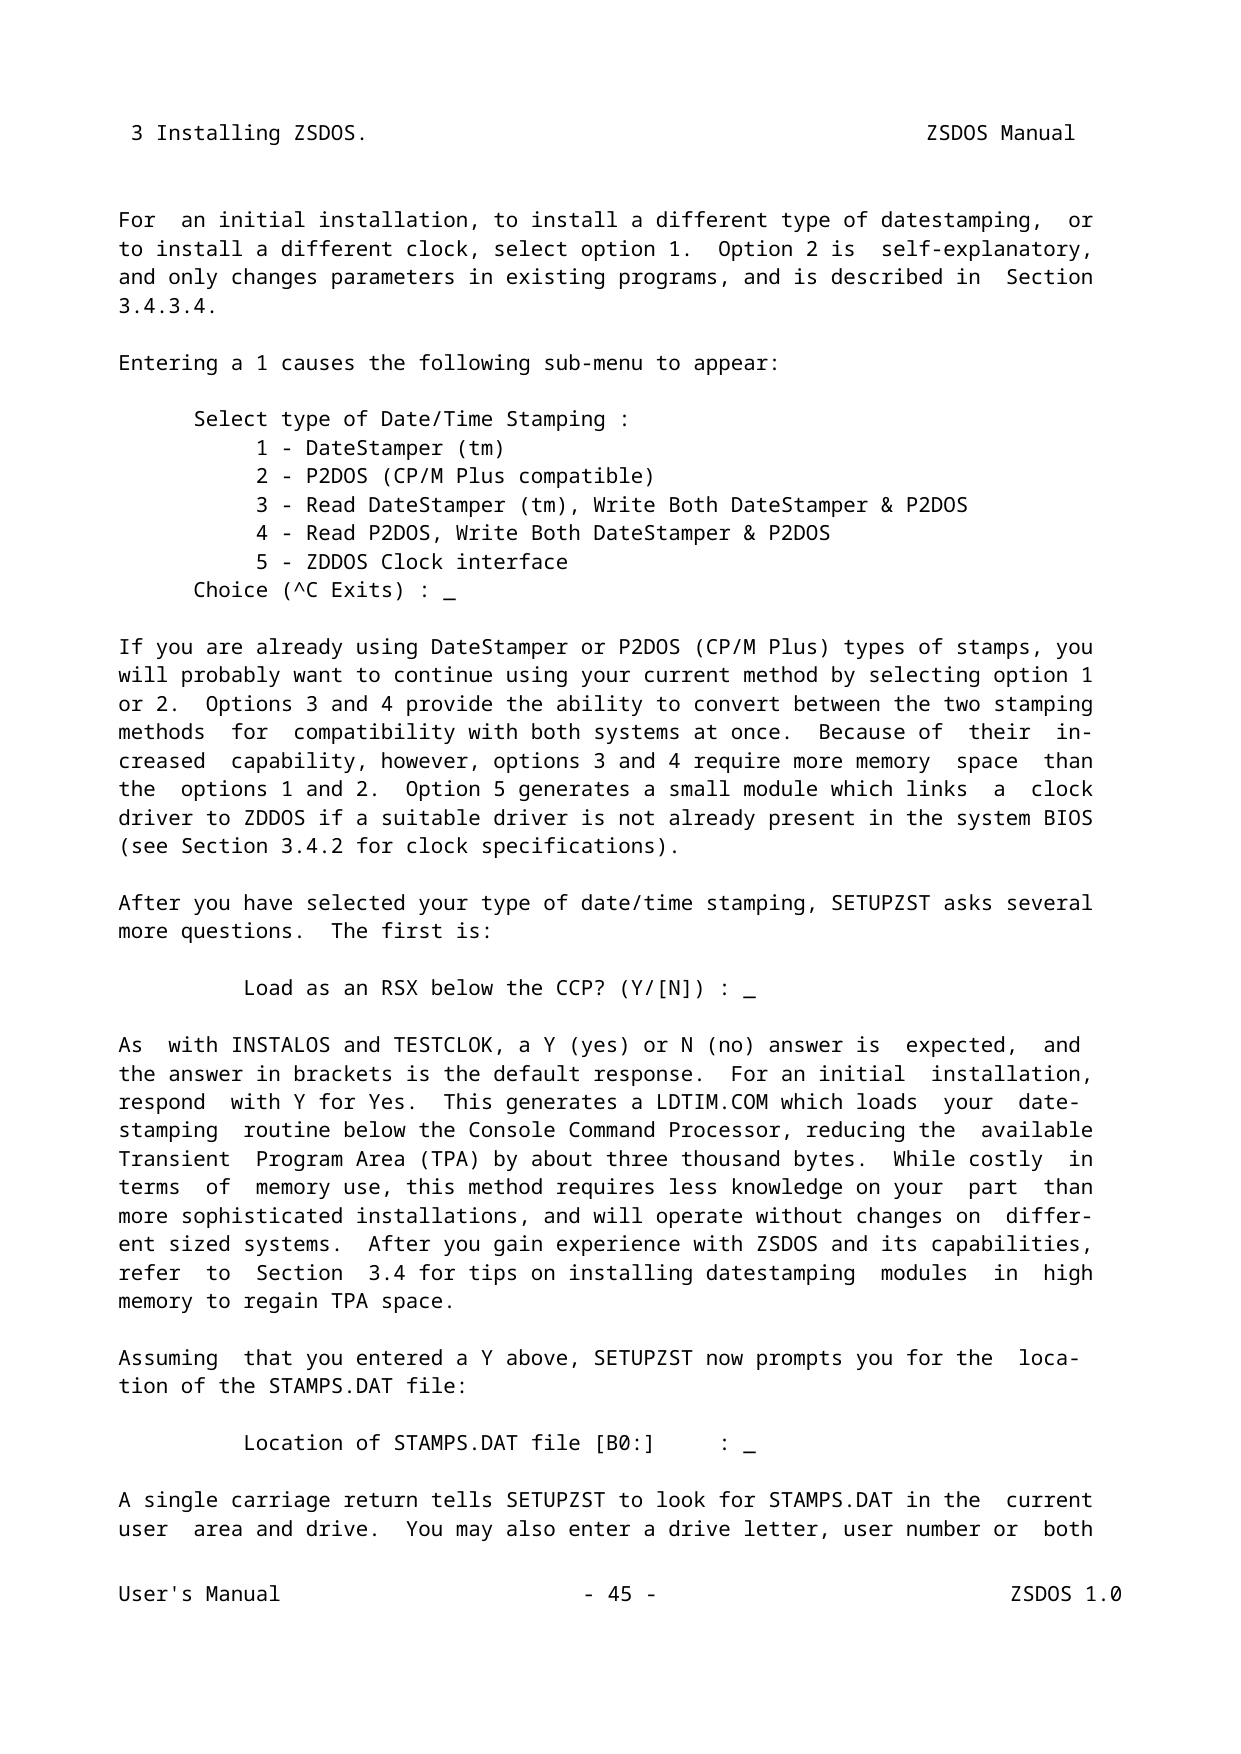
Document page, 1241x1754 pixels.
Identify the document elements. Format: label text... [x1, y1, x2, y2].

text If you are already using DateStamper or P2DOS (CP/M Plus) types of stamps, you [118, 632, 1122, 661]
text Select type of Date/Time Stamping : [118, 404, 1122, 433]
text After you have selected your type of date/time stamping, SETUPZST asks several [118, 888, 1122, 916]
text 4 - Read P2DOS, Write Both DateStamper & P2DOS [118, 518, 1122, 547]
text user area and drive. You may also enter a drive letter, user number or both [118, 1514, 1122, 1542]
text memory to regain TPA space. [118, 1286, 1122, 1314]
text Choice (^C Exits) : _ [118, 575, 1122, 604]
text or 2. Options 3 and 4 provide the ability to convert between the two stamping [118, 689, 1122, 717]
text 2 - P2DOS (CP/M Plus compatible) [118, 461, 1122, 490]
text stamping routine below the Console Command Processor, reducing the available [118, 1116, 1122, 1144]
text more sophisticated installations, and will operate without changes on differ- [118, 1201, 1122, 1229]
text driver to ZDDOS if a suitable driver is not already present in the system BIOS [118, 803, 1122, 831]
text methods for compatibility with both systems at once. Because of their in- [118, 717, 1122, 746]
text creased capability, however, options 3 and 4 require more memory space than [118, 746, 1122, 774]
text 3 - Read DateStamper (tm), Write Both DateStamper & P2DOS [118, 490, 1122, 518]
text the options 1 and 2. Option 5 generates a small module which links a clock [118, 774, 1122, 803]
text A single carriage return tells SETUPZST to look for STAMPS.DAT in the current [118, 1485, 1122, 1514]
text to install a different clock, select option 1. Option 2 is self-explanatory, [118, 234, 1122, 262]
text tion of the STAMPS.DAT file: [118, 1371, 1122, 1400]
text Transient Program Area (TPA) by about three thousand bytes. While costly in [118, 1144, 1122, 1172]
text respond with Y for Yes. This generates a LDTIM.COM which loads your date- [118, 1087, 1122, 1116]
text 1 - DateStamper (tm) [118, 433, 1122, 461]
text Entering a 1 causes the following sub-menu to appear: [118, 348, 1122, 376]
text Assuming that you entered a Y above, SETUPZST now prompts you for the loca- [118, 1343, 1122, 1371]
text terms of memory use, this method requires less knowledge on your part than [118, 1172, 1122, 1201]
text Location of STAMPS.DAT file [B0:] : _ [118, 1428, 1122, 1457]
text 3.4.3.4. [118, 291, 1122, 319]
text ent sized systems. After you gain experience with ZSDOS and its capabilities, [118, 1229, 1122, 1258]
text and only changes parameters in existing programs, and is described in Section [118, 262, 1122, 291]
text 5 - ZDDOS Clock interface [118, 547, 1122, 575]
text Load as an RSX below the CCP? (Y/[N]) : _ [118, 973, 1122, 1002]
text As with INSTALOS and TESTCLOK, a Y (yes) or N (no) answer is expected, and [118, 1030, 1122, 1059]
text (see Section 3.4.2 for clock specifications). [118, 831, 1122, 859]
text refer to Section 3.4 for tips on installing datestamping modules in high [118, 1258, 1122, 1286]
text will probably want to continue using your current method by selecting option 1 [118, 661, 1122, 689]
text more questions. The first is: [118, 916, 1122, 945]
text For an initial installation, to install a different type of datestamping, or [118, 206, 1122, 234]
text the answer in brackets is the default response. For an initial installation, [118, 1059, 1122, 1087]
